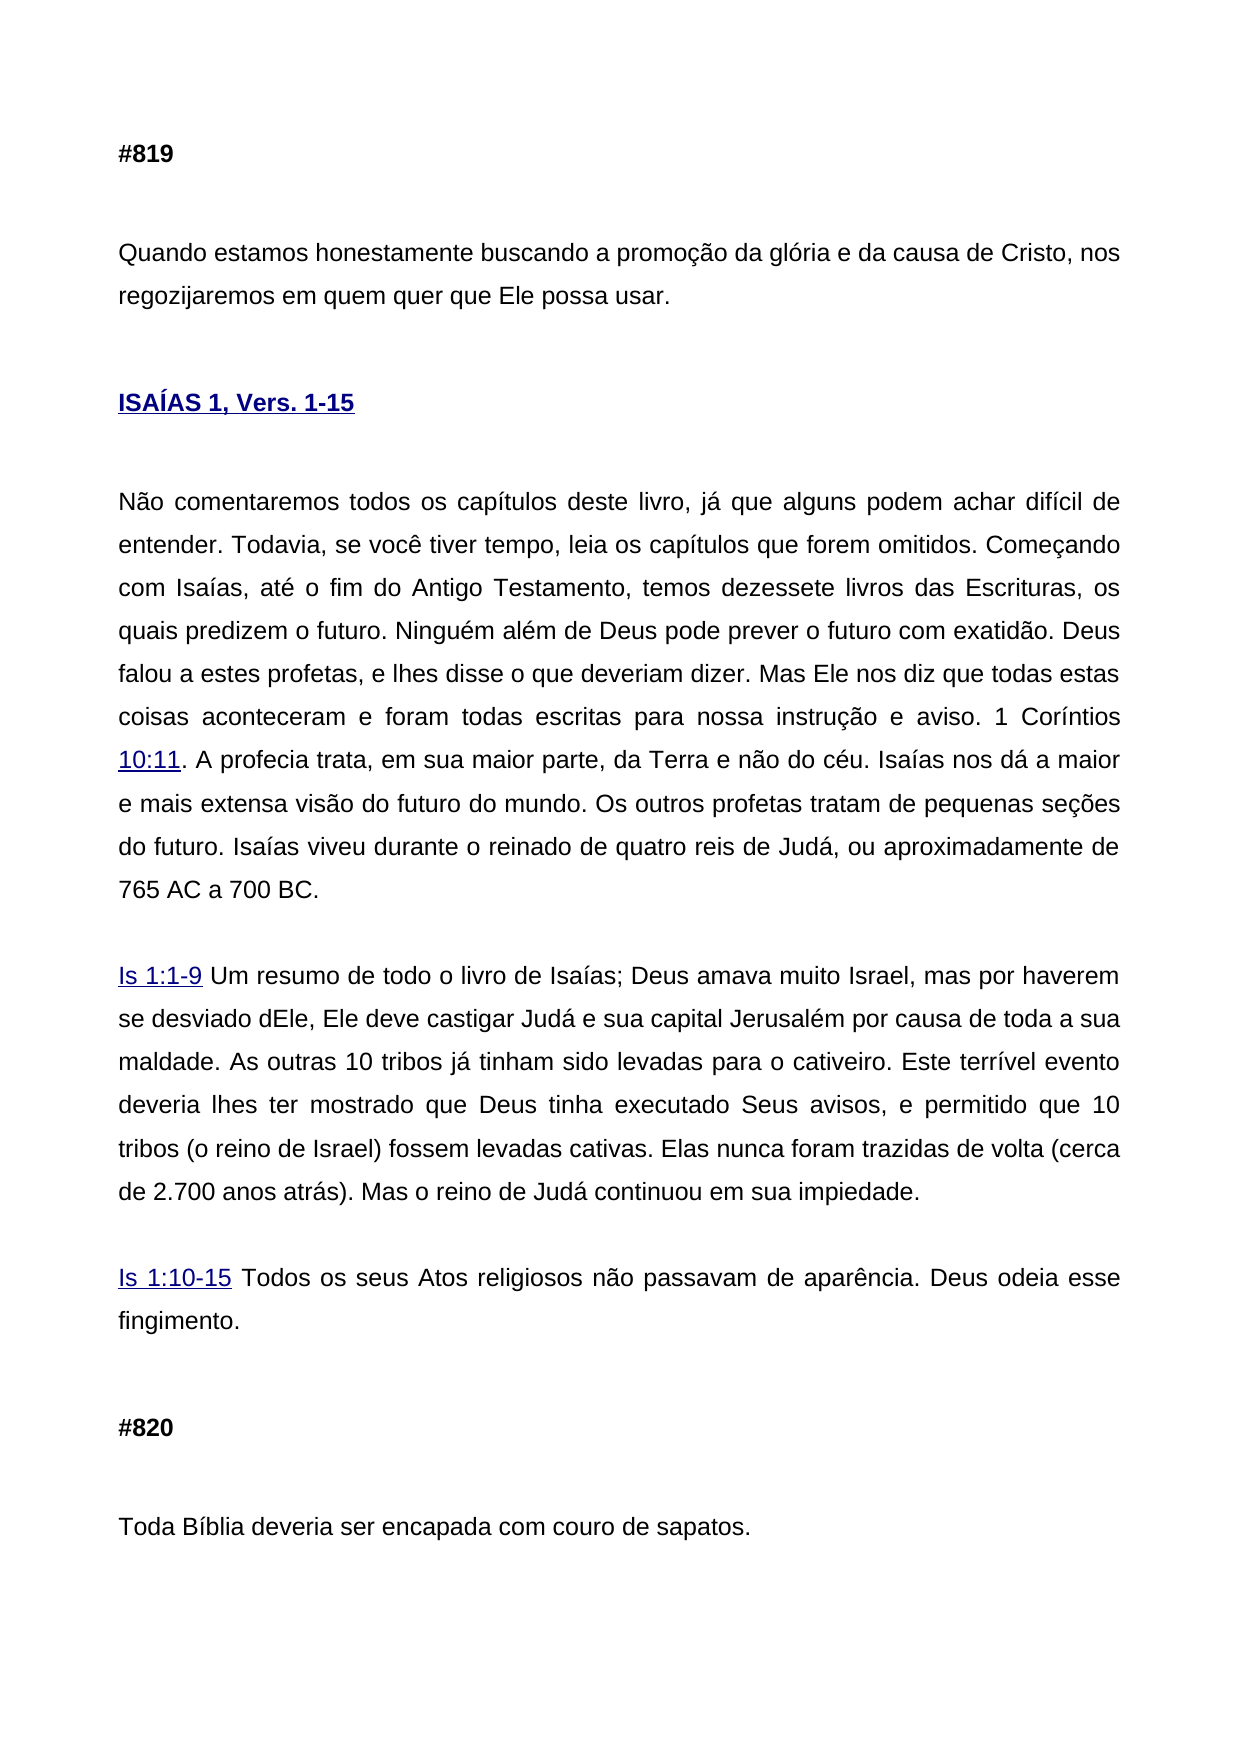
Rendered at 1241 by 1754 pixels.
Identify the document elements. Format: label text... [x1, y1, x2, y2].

subtitle ISAÍAS 1, Vers. 1-15 [118, 388, 1122, 417]
text Não comentaremos todos os capítulos deste livro, já que alguns podem achar difícil de entender. Todavia, se você tiver tempo, leia os capítulos que forem omitidos. Começando com Isaías, até o fim do Antigo Testamento, temos dezessete livros das Escrituras, os quais predizem o futuro. Ninguém além de Deus pode prever o futuro com exatidão. Deus falou a estes profetas, e lhes disse o que deveriam dizer. Mas Ele nos diz que todas estas coisas aconteceram e foram todas escritas para nossa instrução e aviso. 1 Coríntios 10:11. A profecia trata, em sua maior parte, da Terra e não do céu. Isaías nos dá a maior e mais extensa visão do futuro do mundo. Os outros profetas tratam de pequenas seções do futuro. Isaías viveu durante o reinado de quatro reis de Judá, ou aproximadamente de 765 AC a 700 BC. [118, 487, 1122, 903]
text Is 1:1-9 Um resumo de todo o livro de Isaías; Deus amava muito Israel, mas por haverem se desviado dEle, Ele deve castigar Judá e sua capital Jerusalém por causa de toda a sua maldade. As outras 10 tribos já tinham sido levadas para o cativeiro. Este terrível evento deveria lhes ter mostrado que Deus tinha executado Seus avisos, e permitido que 10 tribos (o reino de Israel) fossem levadas cativas. Elas nunca foram trazidas de volta (cerca de 2.700 anos atrás). Mas o reino de Judá continuou em sua impiedade. [118, 961, 1122, 1205]
subtitle #819 [118, 139, 1122, 168]
text Is 1:10-15 Todos os seus Atos religiosos não passavam de aparência. Deus odeia esse fingimento. [118, 1263, 1122, 1335]
text Toda Bíblia deveria ser encapada com couro de sapatos. [118, 1512, 1122, 1541]
subtitle #820 [118, 1413, 1122, 1442]
text Quando estamos honestamente buscando a promoção da glória e da causa de Cristo, nos regozijaremos em quem quer que Ele possa usar. [118, 238, 1122, 309]
